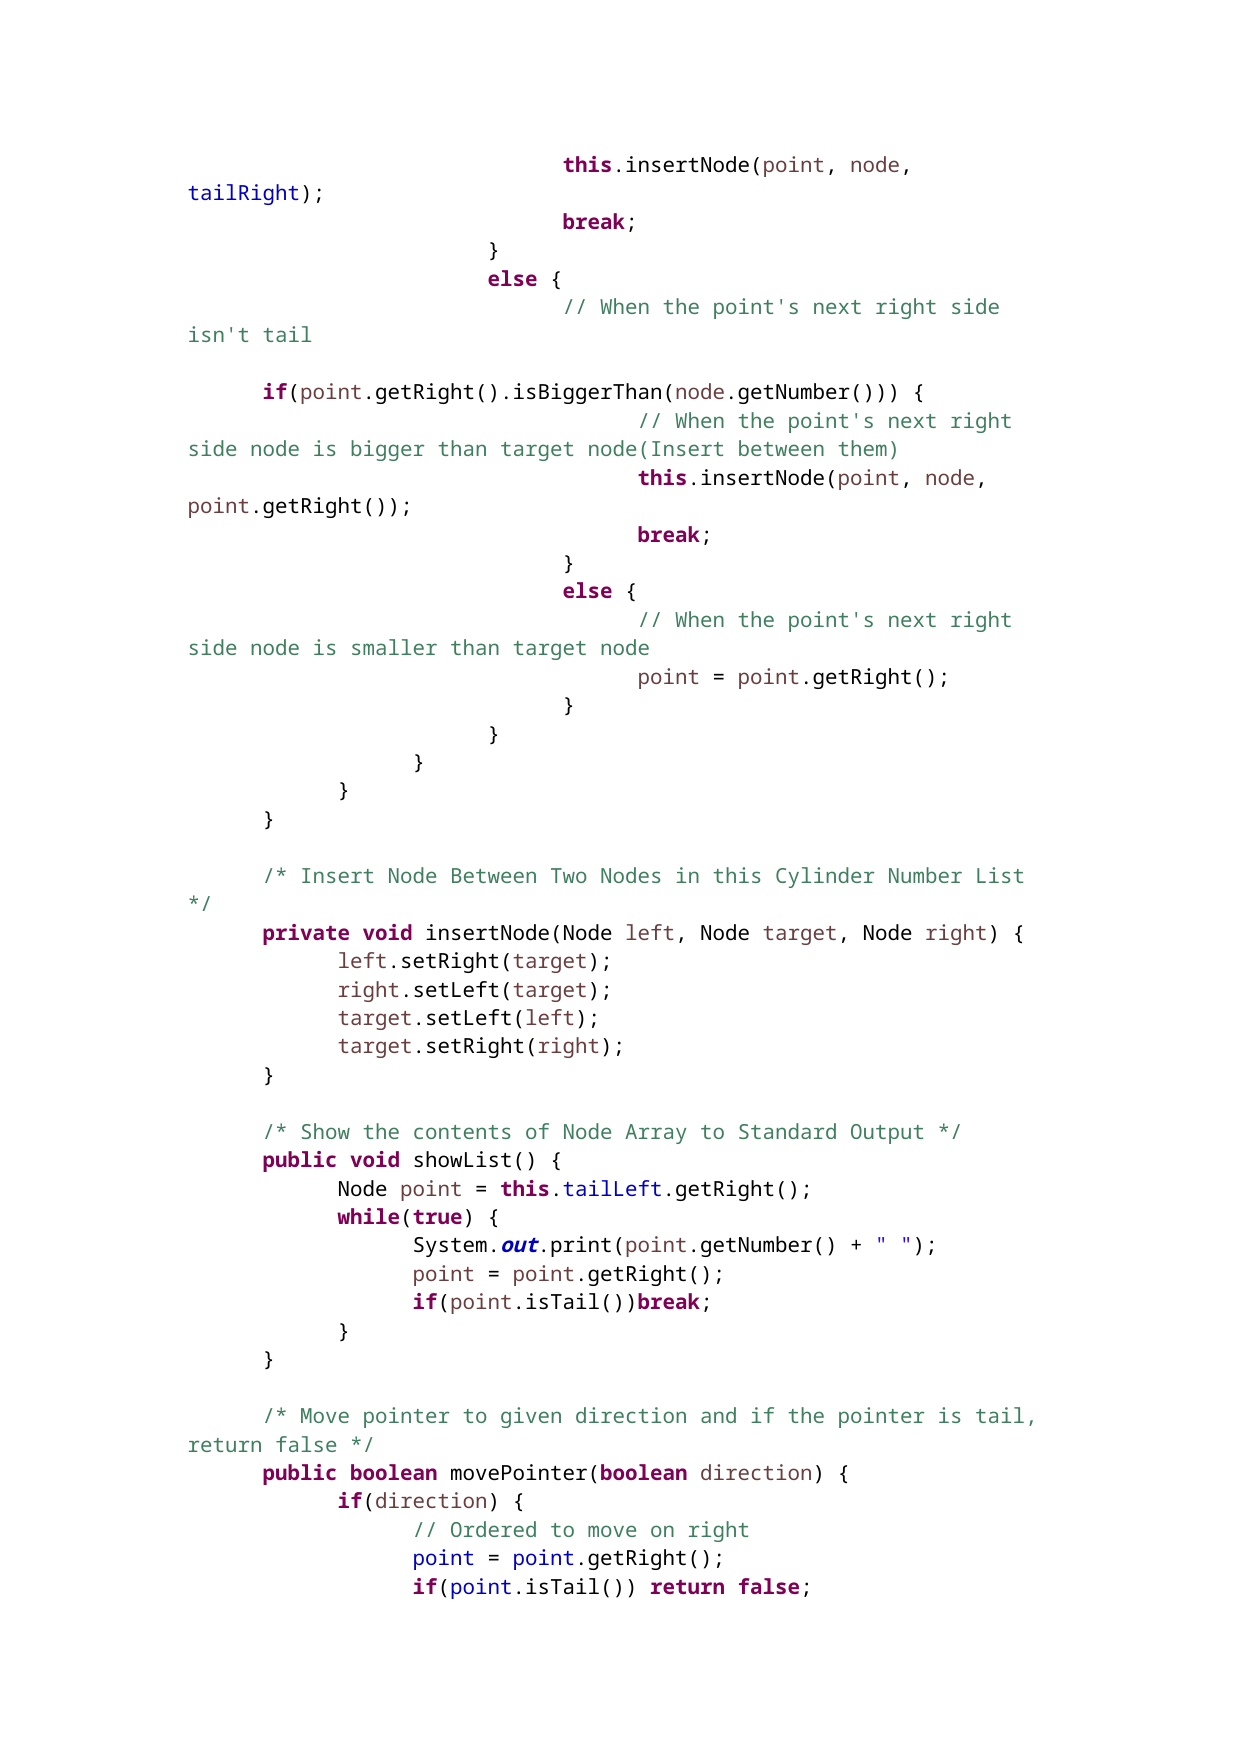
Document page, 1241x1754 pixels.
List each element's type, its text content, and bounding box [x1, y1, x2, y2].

text else { [187, 264, 1053, 292]
text System.out.print(point.getNumber() + " "); [187, 1231, 1053, 1259]
text Node point = this.tailLeft.getRight(); [187, 1174, 1053, 1202]
text else { [187, 577, 1053, 605]
text if(point.isTail()) return false; [187, 1572, 1053, 1600]
text // When the point's next right side node is bigger than target node(Insert between them) [187, 406, 1053, 463]
text } [187, 804, 1053, 832]
text this.insertNode(point, node, point.getRight()); [187, 463, 1053, 520]
text // Ordered to move on right [187, 1515, 1053, 1543]
text private void insertNode(Node left, Node target, Node right) { [187, 918, 1053, 946]
text public void showList() { [187, 1145, 1053, 1174]
text this.insertNode(point, node, tailRight); [187, 150, 1053, 207]
text point = point.getRight(); [187, 1543, 1053, 1572]
text if(direction) { [187, 1487, 1053, 1515]
text point = point.getRight(); [187, 1259, 1053, 1287]
text public boolean movePointer(boolean direction) { [187, 1458, 1053, 1487]
text /* Show the contents of Node Array to Standard Output */ [187, 1117, 1053, 1145]
text } [187, 1316, 1053, 1344]
text /* Move pointer to given direction and if the pointer is tail, return false */ [187, 1401, 1053, 1458]
text target.setRight(right); [187, 1032, 1053, 1060]
text if(point.getRight().isBiggerThan(node.getNumber())) { [187, 349, 1053, 406]
text if(point.isTail())break; [187, 1287, 1053, 1316]
text left.setRight(target); [187, 946, 1053, 975]
text right.setLeft(target); [187, 975, 1053, 1003]
text } [187, 1344, 1053, 1373]
text } [187, 548, 1053, 577]
text break; [187, 207, 1053, 235]
text } [187, 235, 1053, 264]
text /* Insert Node Between Two Nodes in this Cylinder Number List */ [187, 861, 1053, 918]
text } [187, 690, 1053, 719]
text // When the point's next right side isn't tail [187, 292, 1053, 349]
text } [187, 776, 1053, 804]
text // When the point's next right side node is smaller than target node [187, 605, 1053, 662]
text } [187, 719, 1053, 747]
text target.setLeft(left); [187, 1003, 1053, 1032]
text point = point.getRight(); [187, 662, 1053, 690]
text } [187, 747, 1053, 776]
text } [187, 1060, 1053, 1088]
text break; [187, 520, 1053, 548]
text while(true) { [187, 1202, 1053, 1231]
